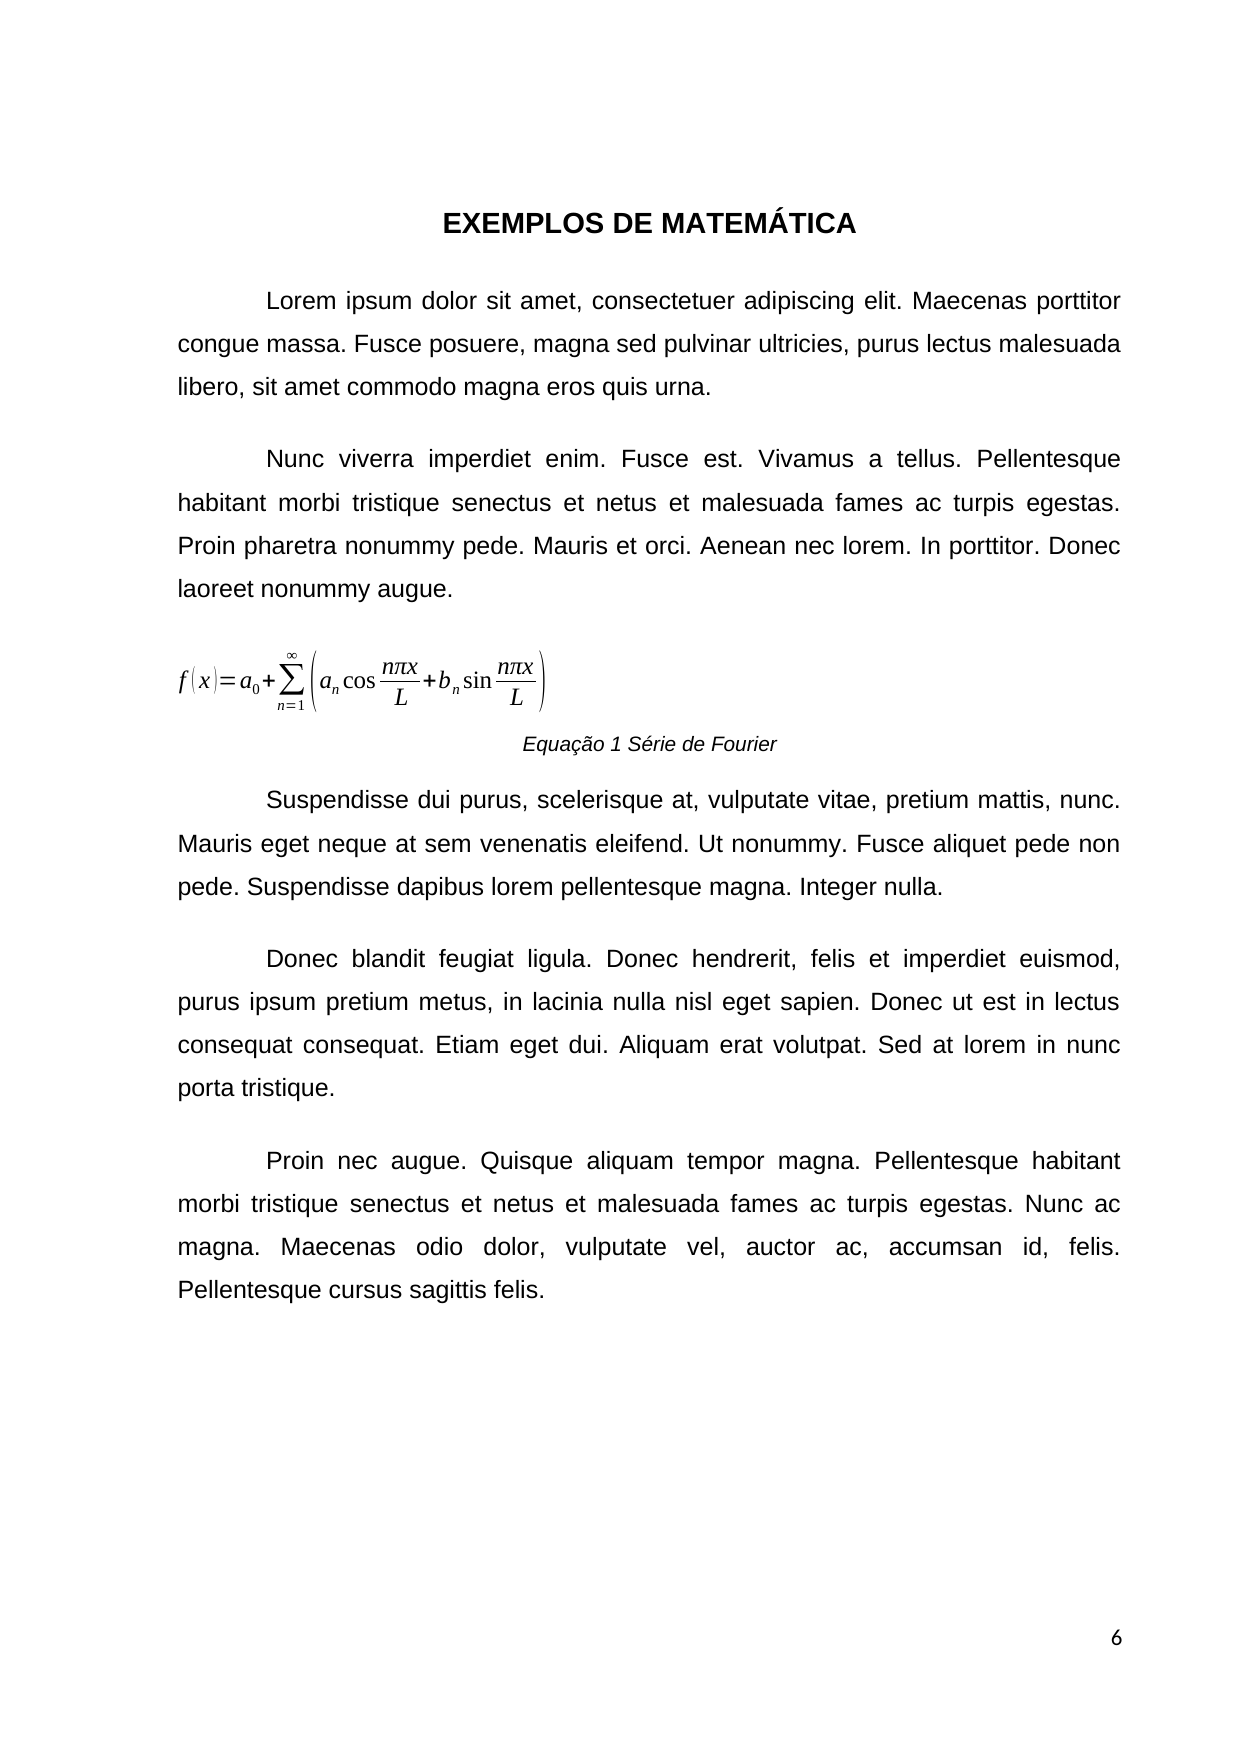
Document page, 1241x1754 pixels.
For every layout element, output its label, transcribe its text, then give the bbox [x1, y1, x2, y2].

list Donec blandit feugiat ligula. Donec hendrerit, felis et imperdiet euismod, purus ipsum pretium metus, in lacinia nulla nisl eget sapien. Donec ut est in lectus consequat consequat. Etiam eget dui. Aliquam erat volutpat. Sed at lorem in nunc porta tristique. [177, 944, 1122, 1102]
list Nunc viverra imperdiet enim. Fusce est. Vivamus a tellus. Pellentesque habitant morbi tristique senectus et netus et malesuada fames ac turpis egestas. Proin pharetra nonummy pede. Mauris et orci. Aenean nec lorem. In porttitor. Donec laoreet nonummy augue. [177, 444, 1122, 602]
text Equação 1 Série de Fourier [177, 732, 1122, 756]
list Suspendisse dui purus, scelerisque at, vulputate vitae, pretium mattis, nunc. Mauris eget neque at sem venenatis eleifend. Ut nonummy. Fusce aliquet pede non pede. Suspendisse dapibus lorem pellentesque magna. Integer nulla. [177, 785, 1122, 900]
subtitle Exemplos de matemática [177, 206, 1122, 240]
list Lorem ipsum dolor sit amet, consectetuer adipiscing elit. Maecenas porttitor congue massa. Fusce posuere, magna sed pulvinar ultricies, purus lectus malesuada libero, sit amet commodo magna eros quis urna. [177, 286, 1122, 401]
list Proin nec augue. Quisque aliquam tempor magna. Pellentesque habitant morbi tristique senectus et netus et malesuada fames ac turpis egestas. Nunc ac magna. Maecenas odio dolor, vulputate vel, auctor ac, accumsan id, felis. Pellentesque cursus sagittis felis. [177, 1146, 1122, 1304]
